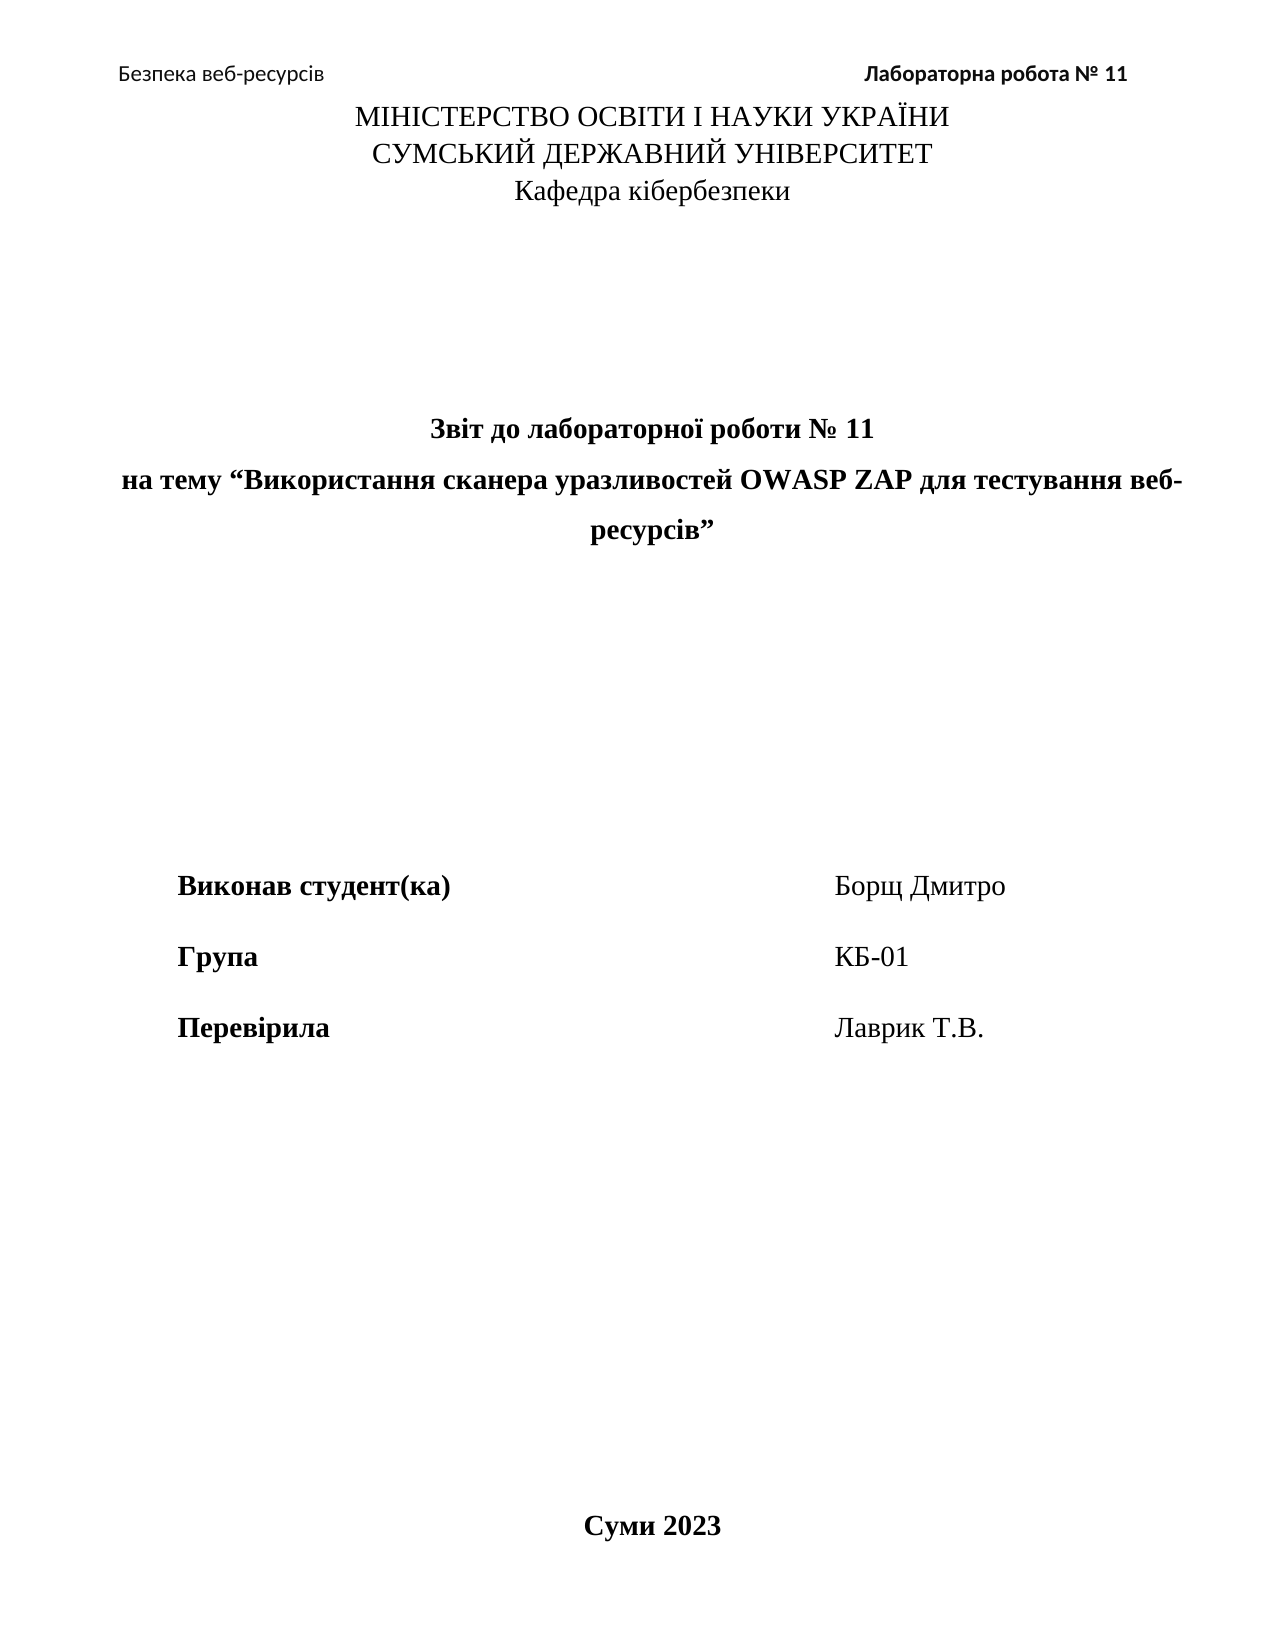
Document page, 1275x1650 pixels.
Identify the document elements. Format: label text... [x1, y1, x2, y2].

text Виконав студент(ка) Борщ Дмитро [177, 868, 1186, 901]
text СУМСЬКИЙ ДЕРЖАВНИЙ УНІВЕРСИТЕТ [118, 136, 1186, 170]
text Група КБ-01 [177, 939, 1186, 972]
text Суми 2023 [118, 1508, 1186, 1542]
text Перевірила Лаврик Т.В. [177, 1010, 1186, 1044]
text Звіт до лабораторної роботи № 11 [118, 411, 1186, 445]
text на тему “Використання сканера уразливостей OWASP ZAP для тестування веб-ресурсів” [118, 462, 1186, 546]
text МІНІСТЕРСТВО ОСВІТИ І НАУКИ УКРАЇНИ [118, 99, 1186, 133]
text Кафедра кібербезпеки [118, 173, 1186, 207]
